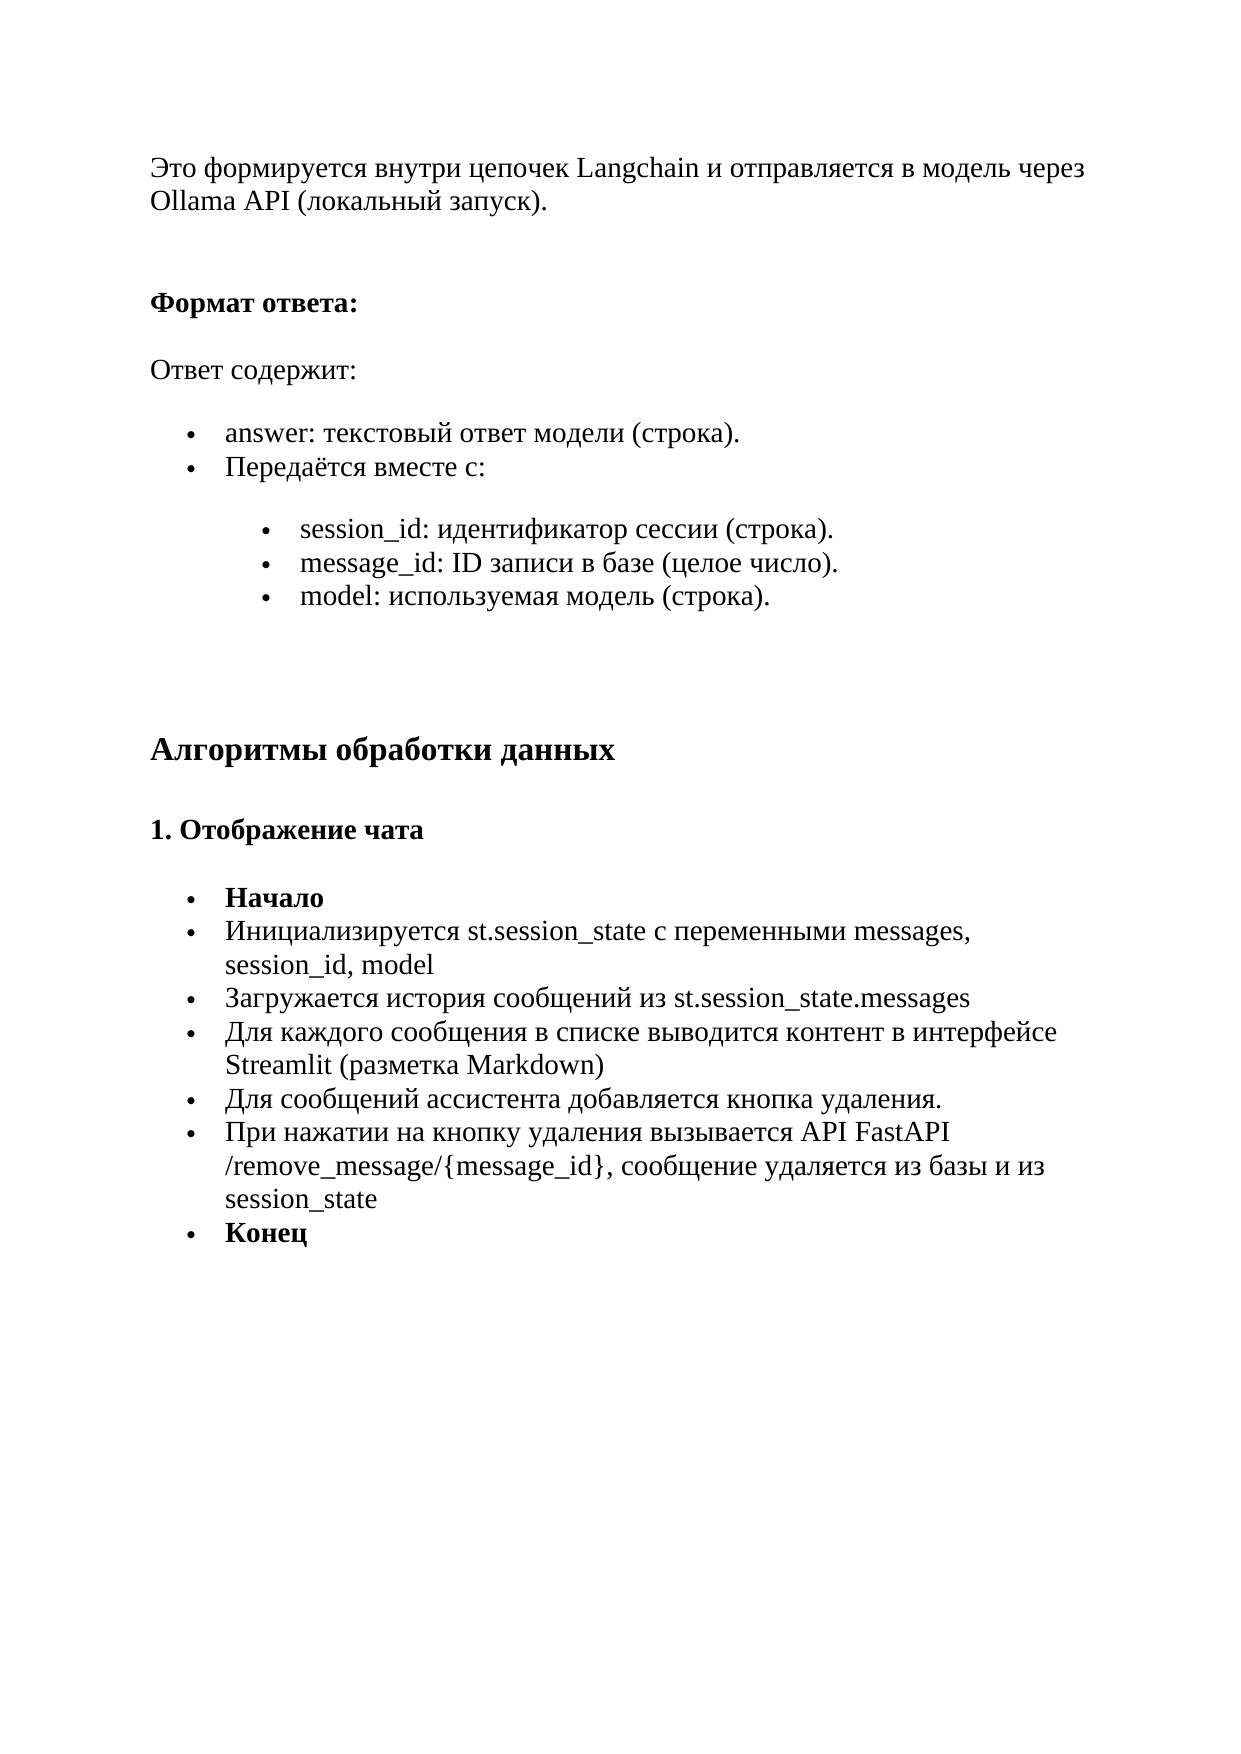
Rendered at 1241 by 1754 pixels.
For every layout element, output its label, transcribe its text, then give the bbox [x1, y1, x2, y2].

text 1. Отображение чата [150, 812, 1090, 846]
list session_id: идентификатор сессии (строка). [262, 511, 1090, 545]
list Инициализируется st.session_state с переменными messages, session_id, model [187, 913, 1090, 980]
list Загружается история сообщений из st.session_state.messages [187, 980, 1090, 1014]
list Для каждого сообщения в списке выводится контент в интерфейсе Streamlit (разметка Markdown) [187, 1014, 1090, 1081]
text Формат ответа: [150, 285, 1090, 318]
list message_id: ID записи в базе (целое число). [262, 545, 1090, 578]
list Конец [187, 1215, 1090, 1249]
list Для сообщений ассистента добавляется кнопка удаления. [187, 1081, 1090, 1114]
list answer: текстовый ответ модели (строка). [187, 415, 1090, 449]
list Передаётся вместе с: [187, 449, 1090, 482]
text Это формируется внутри цепочек Langchain и отправляется в модель через Ollama API (локальный запуск). [150, 150, 1090, 217]
list Начало [187, 880, 1090, 913]
text Алгоритмы обработки данных [150, 729, 1090, 768]
list При нажатии на кнопку удаления вызывается API FastAPI /remove_message/{message_id}, сообщение удаляется из базы и из session_state [187, 1114, 1090, 1215]
text Ответ содержит: [150, 352, 1090, 386]
list model: используемая модель (строка). [262, 578, 1090, 612]
